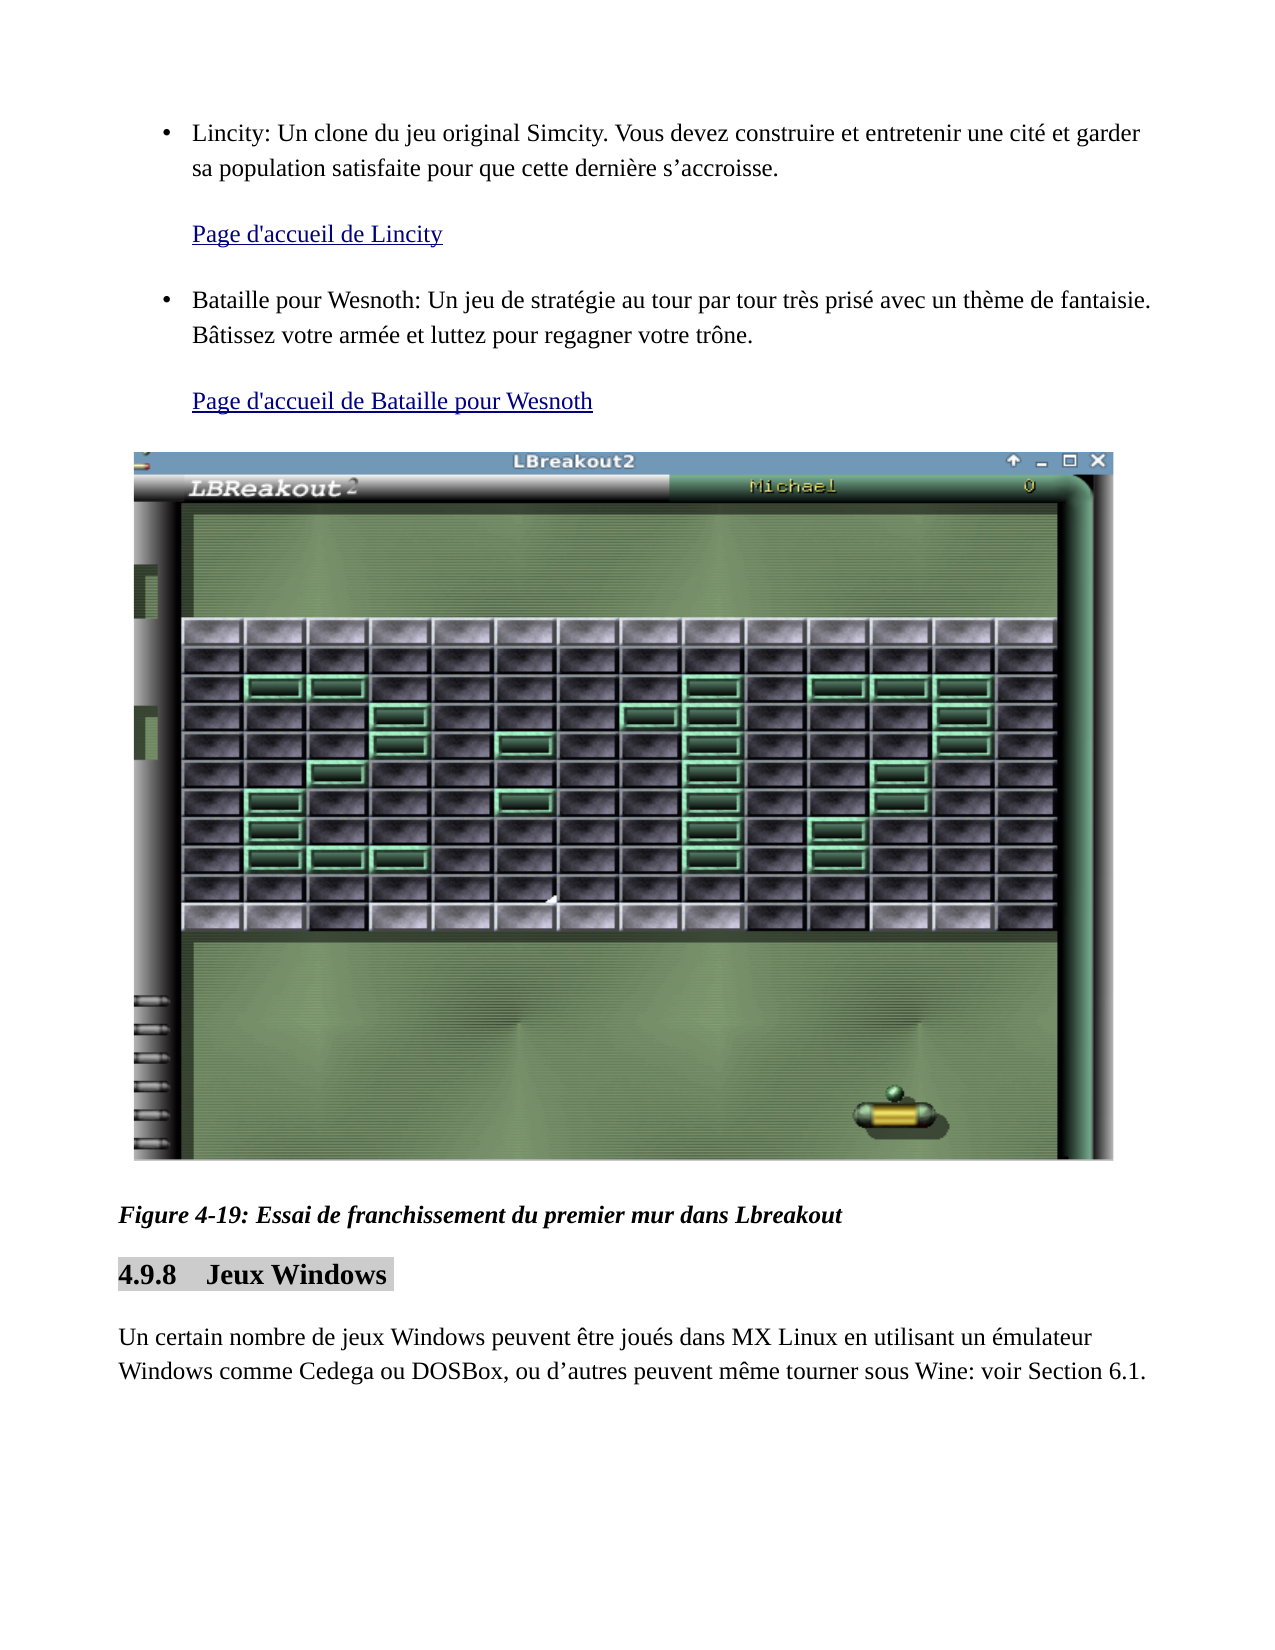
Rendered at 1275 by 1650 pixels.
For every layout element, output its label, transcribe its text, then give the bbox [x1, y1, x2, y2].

list Page d'accueil de Bataille pour Wesnoth [162, 386, 1157, 415]
text Un certain nombre de jeux Windows peuvent être joués dans MX Linux en utilisant un émulateur Windows comme Cedega ou DOSBox, ou d’autres peuvent même tourner sous Wine: voir Section 6.1. [118, 1322, 1157, 1385]
list Page d'accueil de Lincity [162, 219, 1157, 248]
subtitle 4.9.8 Jeux Windows [394, 1257, 1157, 1291]
list Lincity: Un clone du jeu original Simcity. Vous devez construire et entretenir une cité et garder sa population satisfaite pour que cette dernière s’accroisse. [162, 118, 1157, 181]
text Figure 4-19: Essai de franchissement du premier mur dans Lbreakout [118, 1200, 1157, 1229]
picture [133, 452, 1114, 1161]
list Bataille pour Wesnoth: Un jeu de stratégie au tour par tour très prisé avec un thème de fantaisie. Bâtissez votre armée et luttez pour regagner votre trône. [162, 285, 1157, 348]
